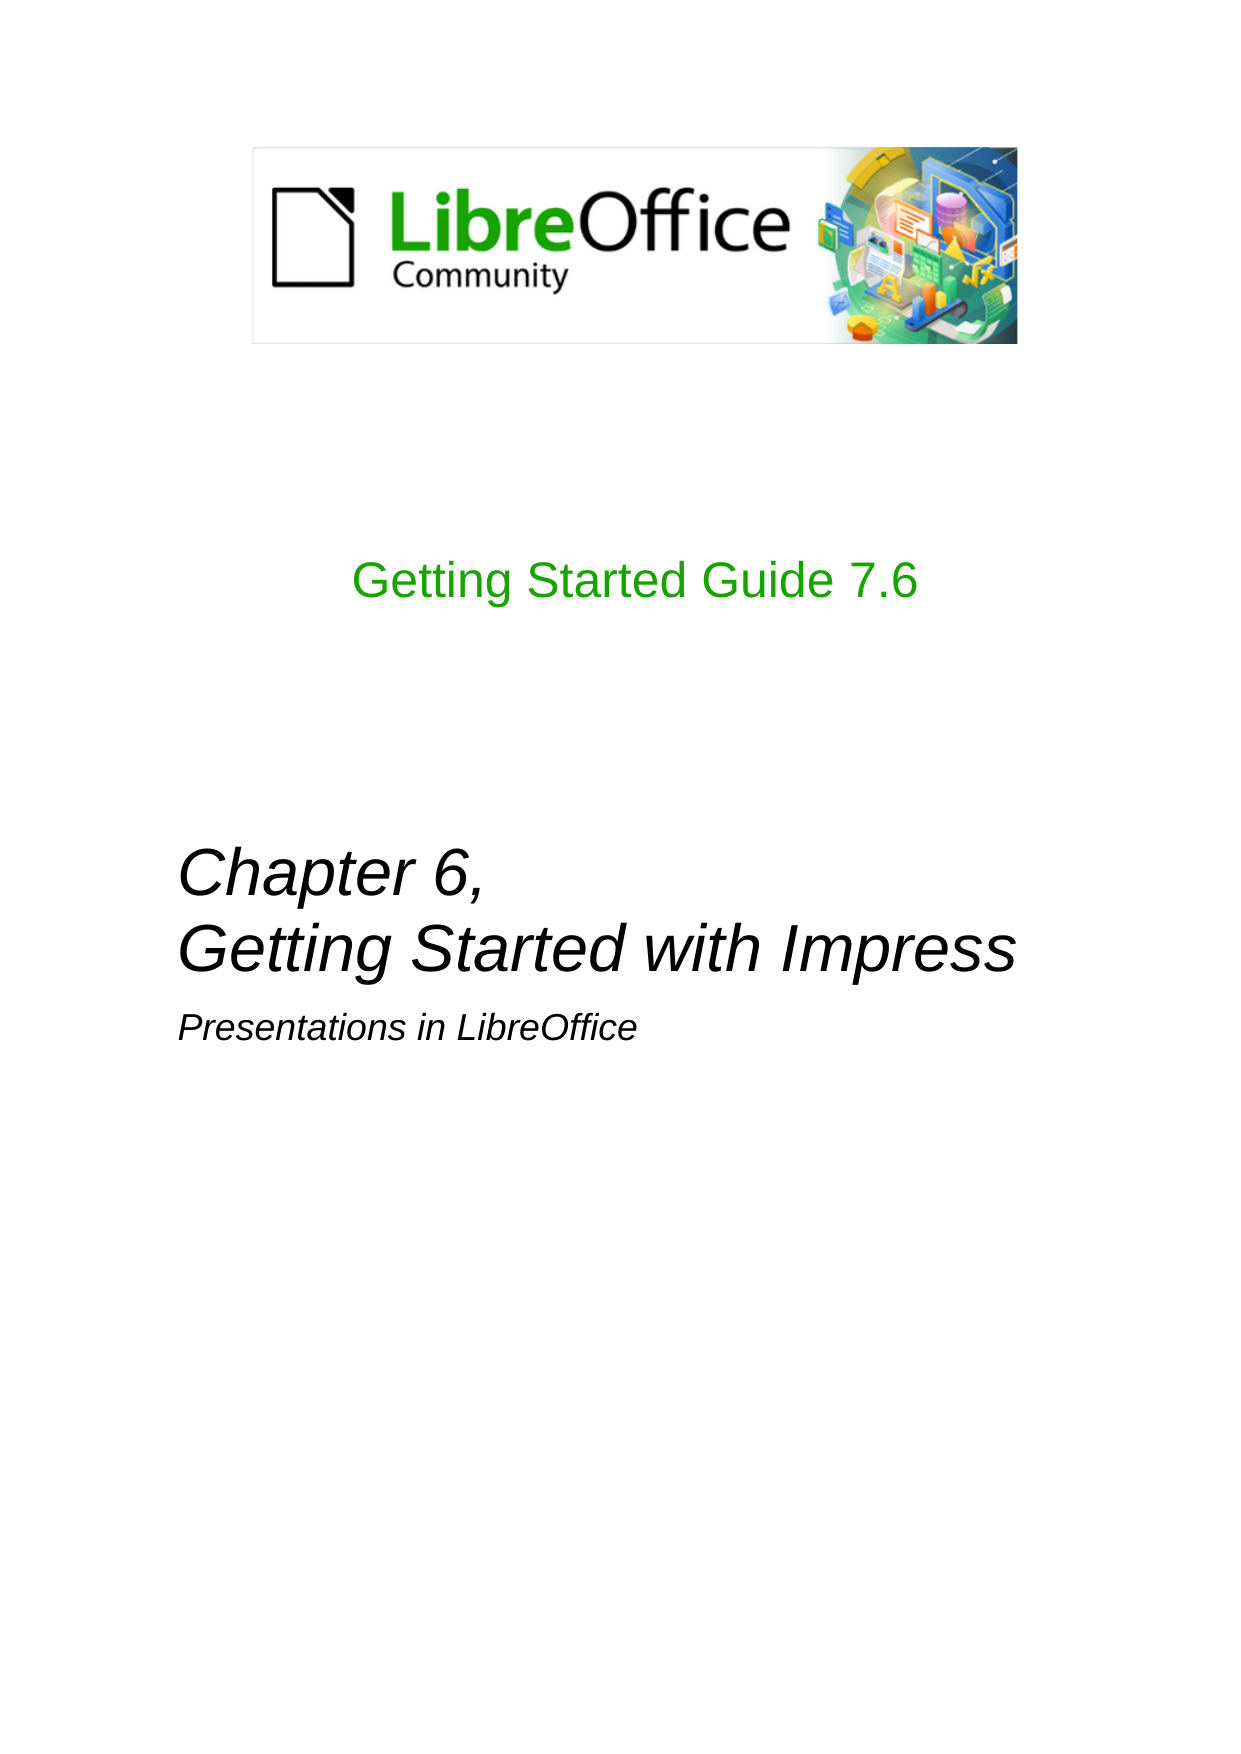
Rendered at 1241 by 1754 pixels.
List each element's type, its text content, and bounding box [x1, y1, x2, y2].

picture [252, 147, 1018, 344]
text Getting Started Guide 7.6 [177, 550, 1093, 608]
subtitle Presentations in LibreOffice [177, 1006, 1093, 1049]
title Chapter 6, Getting Started with Impress [177, 833, 1093, 986]
